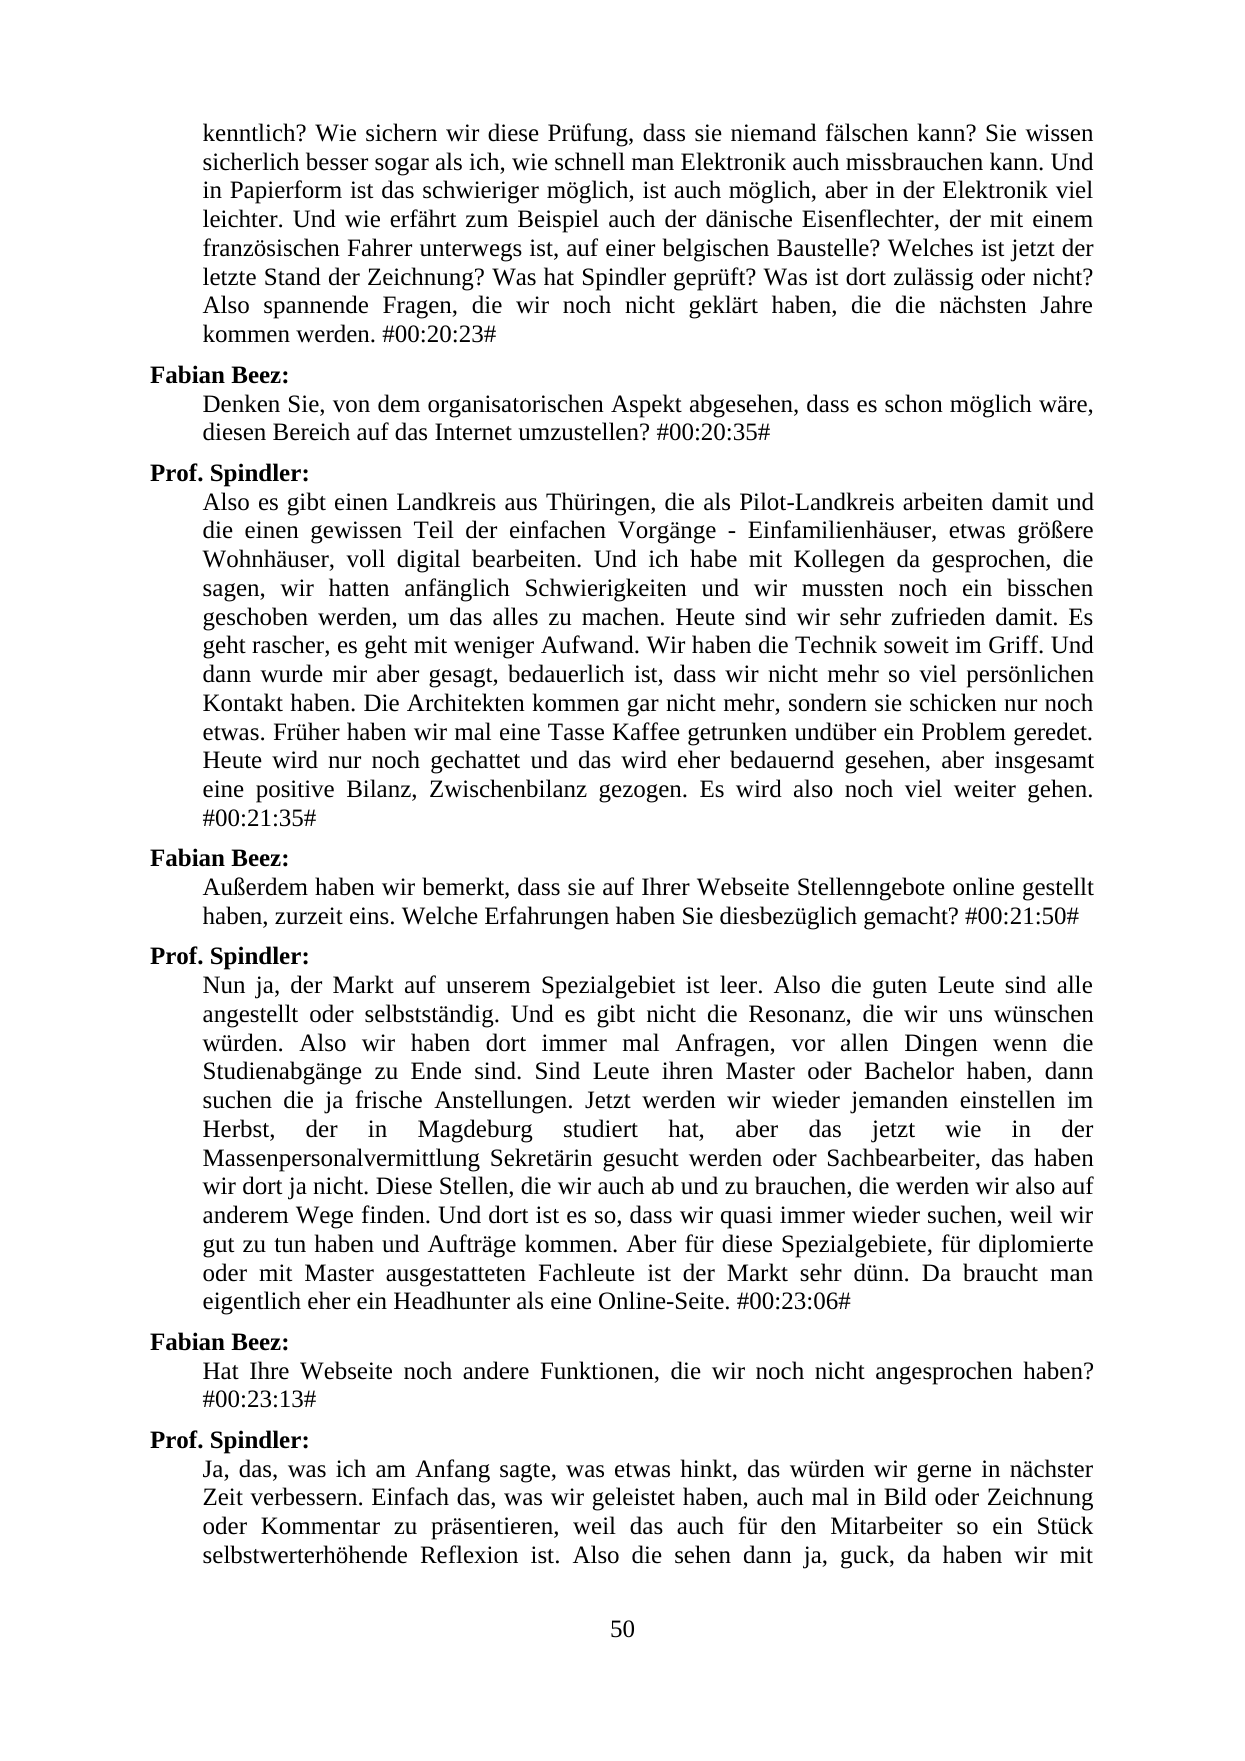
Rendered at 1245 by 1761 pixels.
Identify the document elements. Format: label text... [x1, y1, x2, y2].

list Nun ja, der Markt auf unserem Spezialgebiet ist leer. Also die guten Leute sind alle angestellt oder selbstständig. Und es gibt nicht die Resonanz, die wir uns wünschen würden. Also wir haben dort immer mal Anfragen, vor allen Dingen wenn die Studienabgänge zu Ende sind. Sind Leute ihren Master oder Bachelor haben, dann suchen die ja frische Anstellungen. Jetzt werden wir wieder jemanden einstellen im Herbst, der in Magdeburg studiert hat, aber das jetzt wie in der Massenpersonalvermittlung Sekretärin gesucht werden oder Sachbearbeiter, das haben wir dort ja nicht. Diese Stellen, die wir auch ab und zu brauchen, die werden wir also auf anderem Wege finden. Und dort ist es so, dass wir quasi immer wieder suchen, weil wir gut zu tun haben und Aufträge kommen. Aber für diese Spezialgebiete, für diplomierte oder mit Master ausgestatteten Fachleute ist der Markt sehr dünn. Da braucht man eigentlich eher ein Headhunter als eine Online-Seite. #00:23:06# [202, 970, 1095, 1315]
subtitle Fabian Beez: [150, 360, 1095, 389]
list Außerdem haben wir bemerkt, dass sie auf Ihrer Webseite Stellenngebote online gestellt haben, zurzeit eins. Welche Erfahrungen haben Sie diesbezüglich gemacht? #00:21:50# [202, 872, 1095, 930]
subtitle Prof. Spindler: [150, 1425, 1095, 1454]
list Also es gibt einen Landkreis aus Thüringen, die als Pilot-Landkreis arbeiten damit und die einen gewissen Teil der einfachen Vorgänge - Einfamilienhäuser, etwas größere Wohnhäuser, voll digital bearbeiten. Und ich habe mit Kollegen da gesprochen, die sagen, wir hatten anfänglich Schwierigkeiten und wir mussten noch ein bisschen geschoben werden, um das alles zu machen. Heute sind wir sehr zufrieden damit. Es geht rascher, es geht mit weniger Aufwand. Wir haben die Technik soweit im Griff. Und dann wurde mir aber gesagt, bedauerlich ist, dass wir nicht mehr so viel persönlichen Kontakt haben. Die Architekten kommen gar nicht mehr, sondern sie schicken nur noch etwas. Früher haben wir mal eine Tasse Kaffee getrunken undüber ein Problem geredet. Heute wird nur noch gechattet und das wird eher bedauernd gesehen, aber insgesamt eine positive Bilanz, Zwischenbilanz gezogen. Es wird also noch viel weiter gehen. #00:21:35# [202, 487, 1095, 832]
list kenntlich? Wie sichern wir diese Prüfung, dass sie niemand fälschen kann? Sie wissen sicherlich besser sogar als ich, wie schnell man Elektronik auch missbrauchen kann. Und in Papierform ist das schwieriger möglich, ist auch möglich, aber in der Elektronik viel leichter. Und wie erfährt zum Beispiel auch der dänische Eisenflechter, der mit einem französischen Fahrer unterwegs ist, auf einer belgischen Baustelle? Welches ist jetzt der letzte Stand der Zeichnung? Was hat Spindler geprüft? Was ist dort zulässig oder nicht? Also spannende Fragen, die wir noch nicht geklärt haben, die die nächsten Jahre kommen werden. #00:20:23# [202, 118, 1095, 348]
subtitle Fabian Beez: [150, 843, 1095, 872]
list Denken Sie, von dem organisatorischen Aspekt abgesehen, dass es schon möglich wäre, diesen Bereich auf das Internet umzustellen? #00:20:35# [202, 389, 1095, 446]
subtitle Fabian Beez: [150, 1327, 1095, 1356]
list Hat Ihre Webseite noch andere Funktionen, die wir noch nicht angesprochen haben? #00:23:13# [202, 1356, 1095, 1413]
list Ja, das, was ich am Anfang sagte, was etwas hinkt, das würden wir gerne in nächster Zeit verbessern. Einfach das, was wir geleistet haben, auch mal in Bild oder Zeichnung oder Kommentar zu präsentieren, weil das auch für den Mitarbeiter so ein Stück selbstwerterhöhende Reflexion ist. Also die sehen dann ja, guck, da haben wir mit [202, 1454, 1095, 1569]
subtitle Prof. Spindler: [150, 941, 1095, 970]
subtitle Prof. Spindler: [150, 458, 1095, 487]
